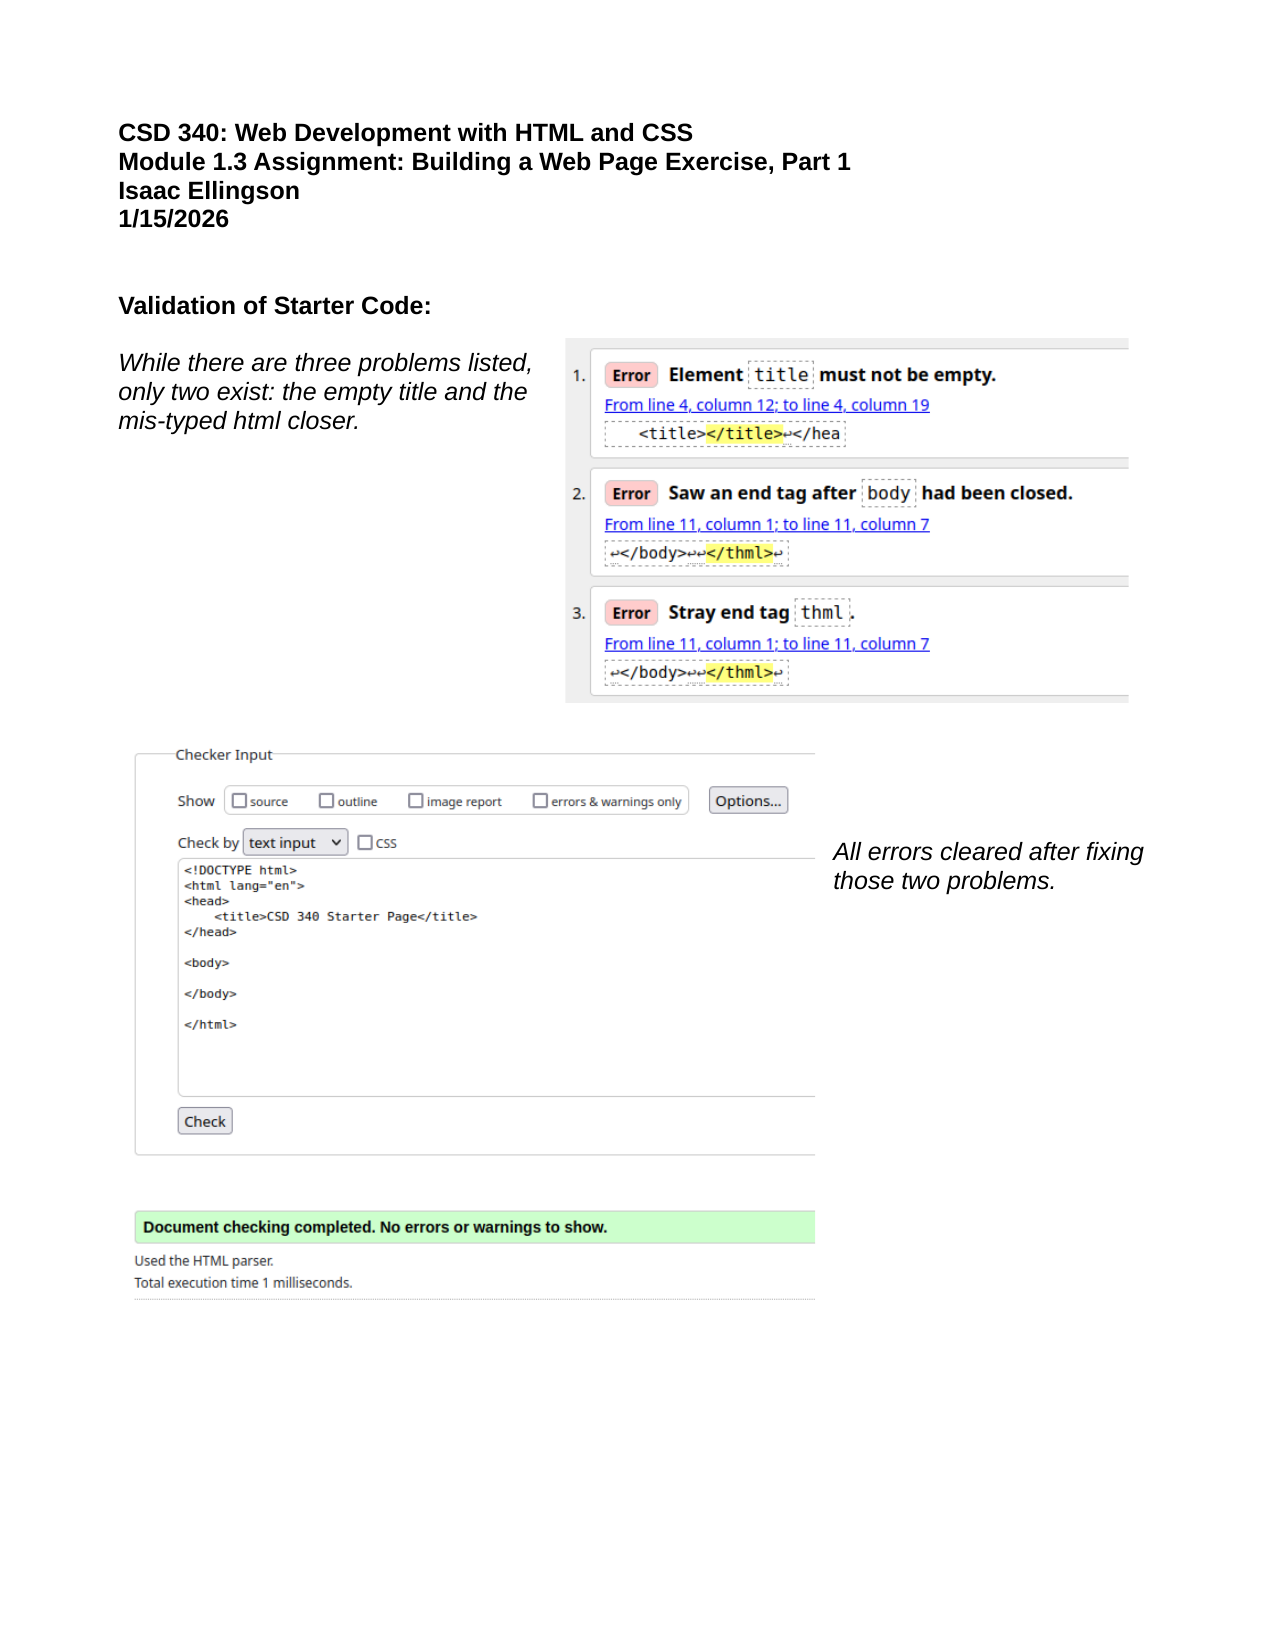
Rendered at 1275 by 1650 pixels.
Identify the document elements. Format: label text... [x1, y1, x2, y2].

text While there are three problems listed, only two exist: the empty title and the mis-typed html closer. [118, 348, 565, 434]
text [1129, 348, 1157, 434]
text 1/15/2026 [118, 204, 1157, 233]
text CSD 340: Web Development with HTML and CSS [118, 118, 1157, 147]
text Validation of Starter Code: [118, 291, 1157, 319]
picture [127, 741, 815, 1312]
text Isaac Ellingson [118, 176, 1157, 204]
picture [565, 338, 1129, 703]
text Module 1.3 Assignment: Building a Web Page Exercise, Part 1 [118, 147, 1157, 176]
text All errors cleared after fixing those two problems. [815, 837, 1157, 894]
